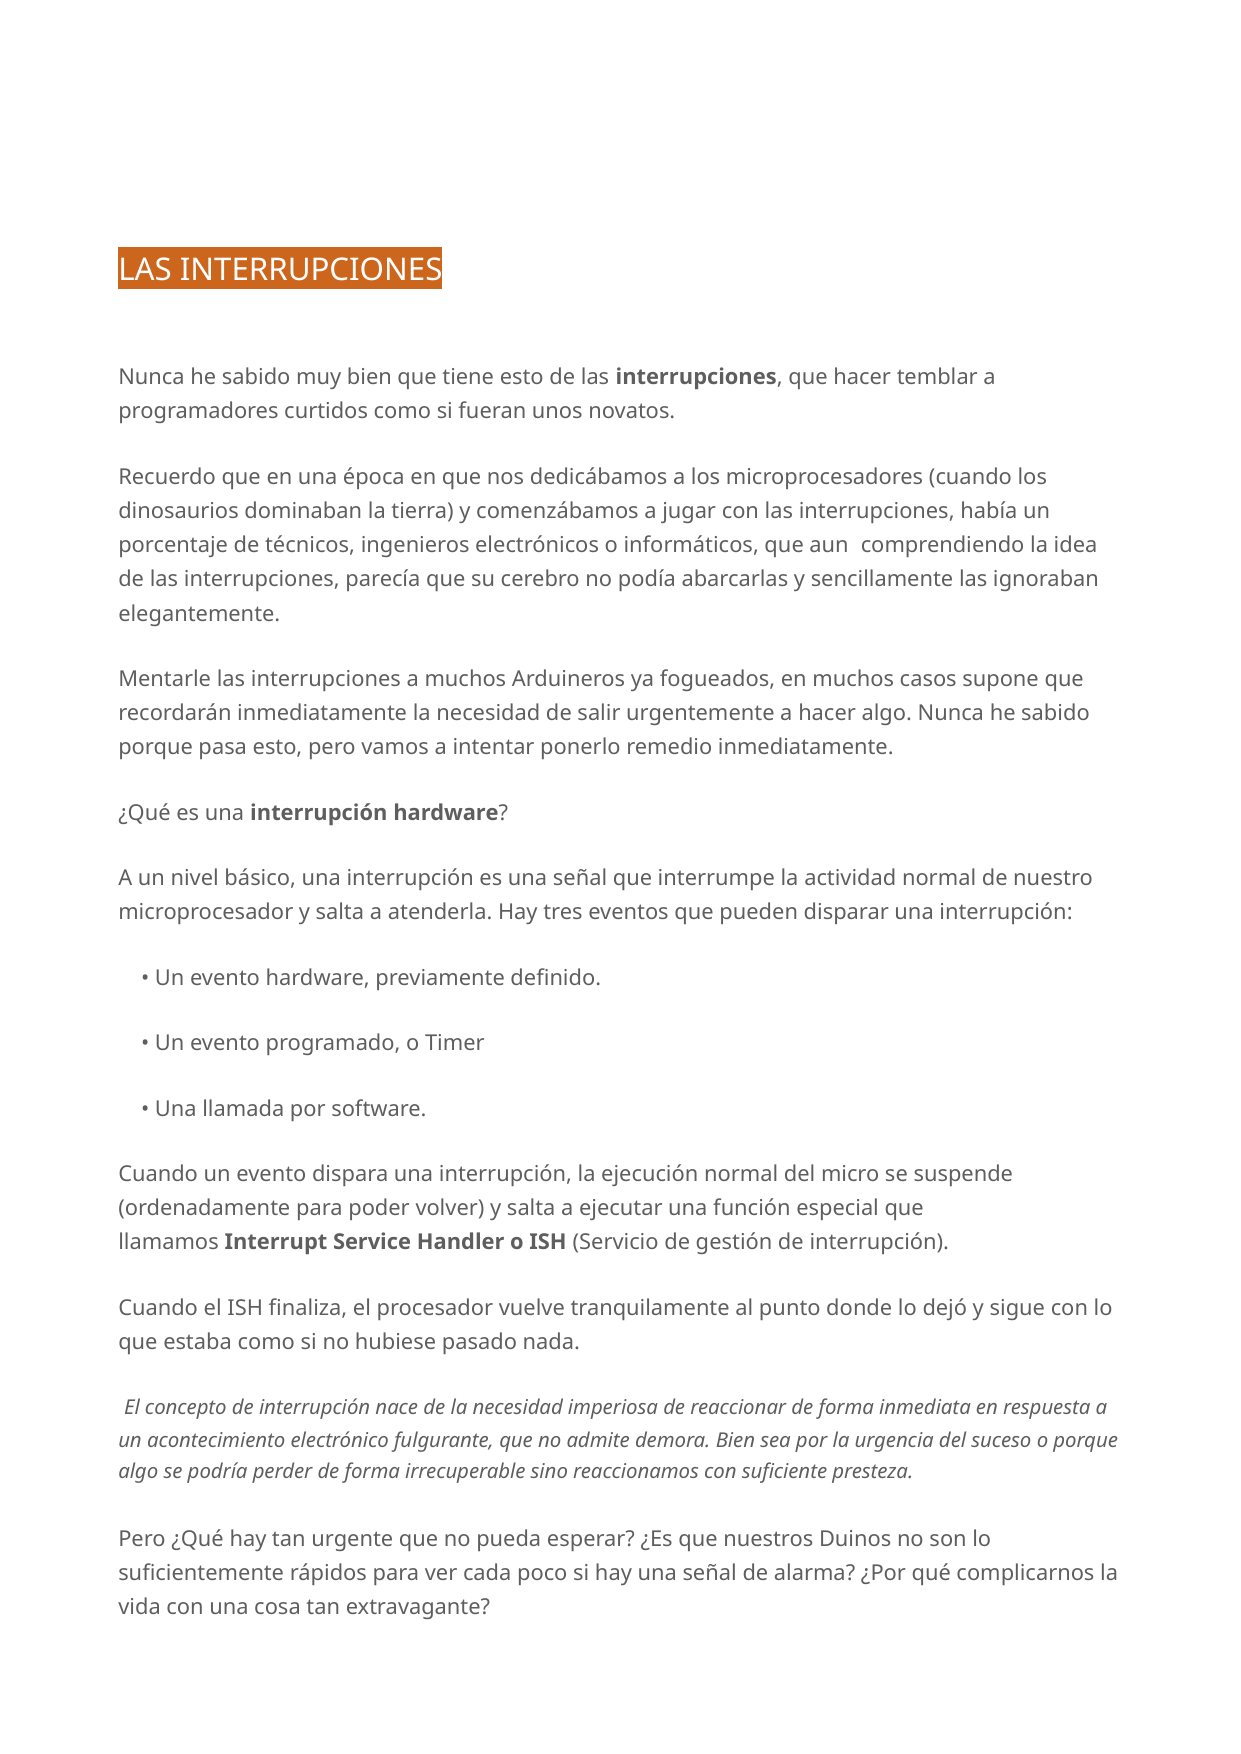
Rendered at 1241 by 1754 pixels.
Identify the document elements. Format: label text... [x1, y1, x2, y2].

text Pero ¿Qué hay tan urgente que no pueda esperar? ¿Es que nuestros Duinos no son lo suficientemente rápidos para ver cada poco si hay una señal de alarma? ¿Por qué complicarnos la vida con una cosa tan extravagante? [118, 1523, 1122, 1621]
subtitle LAS INTERRUPCIONES [118, 247, 1122, 289]
text ¿Qué es una interrupción hardware? [118, 797, 1122, 827]
text Cuando un evento dispara una interrupción, la ejecución normal del micro se suspende (ordenadamente para poder volver) y salta a ejecutar una función especial que llamamos Interrupt Service Handler o ISH (Servicio de gestión de interrupción). [118, 1158, 1122, 1256]
text Nunca he sabido muy bien que tiene esto de las interrupciones, que hacer temblar a programadores curtidos como si fueran unos novatos. [118, 361, 1122, 425]
text A un nivel básico, una interrupción es una señal que interrumpe la actividad normal de nuestro microprocesador y salta a atenderla. Hay tres eventos que pueden disparar una interrupción: [118, 862, 1122, 926]
text Mentarle las interrupciones a muchos Arduineros ya fogueados, en muchos casos supone que recordarán inmediatamente la necesidad de salir urgentemente a hacer algo. Nunca he sabido porque pasa esto, pero vamos a intentar ponerlo remedio inmediatamente. [118, 663, 1122, 761]
text • Un evento programado, o Timer [118, 1027, 1122, 1057]
list El concepto de interrupción nace de la necesidad imperiosa de reaccionar de forma inmediata en respuesta a un acontecimiento electrónico fulgurante, que no admite demora. Bien sea por la urgencia del suceso o porque algo se podría perder de forma irrecuperable sino reaccionamos con suficiente presteza. [118, 1391, 1122, 1485]
text • Una llamada por software. [118, 1093, 1122, 1122]
text • Un evento hardware, previamente definido. [118, 962, 1122, 992]
text Recuerdo que en una época en que nos dedicábamos a los microprocesadores (cuando los dinosaurios dominaban la tierra) y comenzábamos a jugar con las interrupciones, había un porcentaje de técnicos, ingenieros electrónicos o informáticos, que aun comprendiendo la idea de las interrupciones, parecía que su cerebro no podía abarcarlas y sencillamente las ignoraban elegantemente. [118, 461, 1122, 627]
text Cuando el ISH finaliza, el procesador vuelve tranquilamente al punto donde lo dejó y sigue con lo que estaba como si no hubiese pasado nada. [118, 1292, 1122, 1356]
